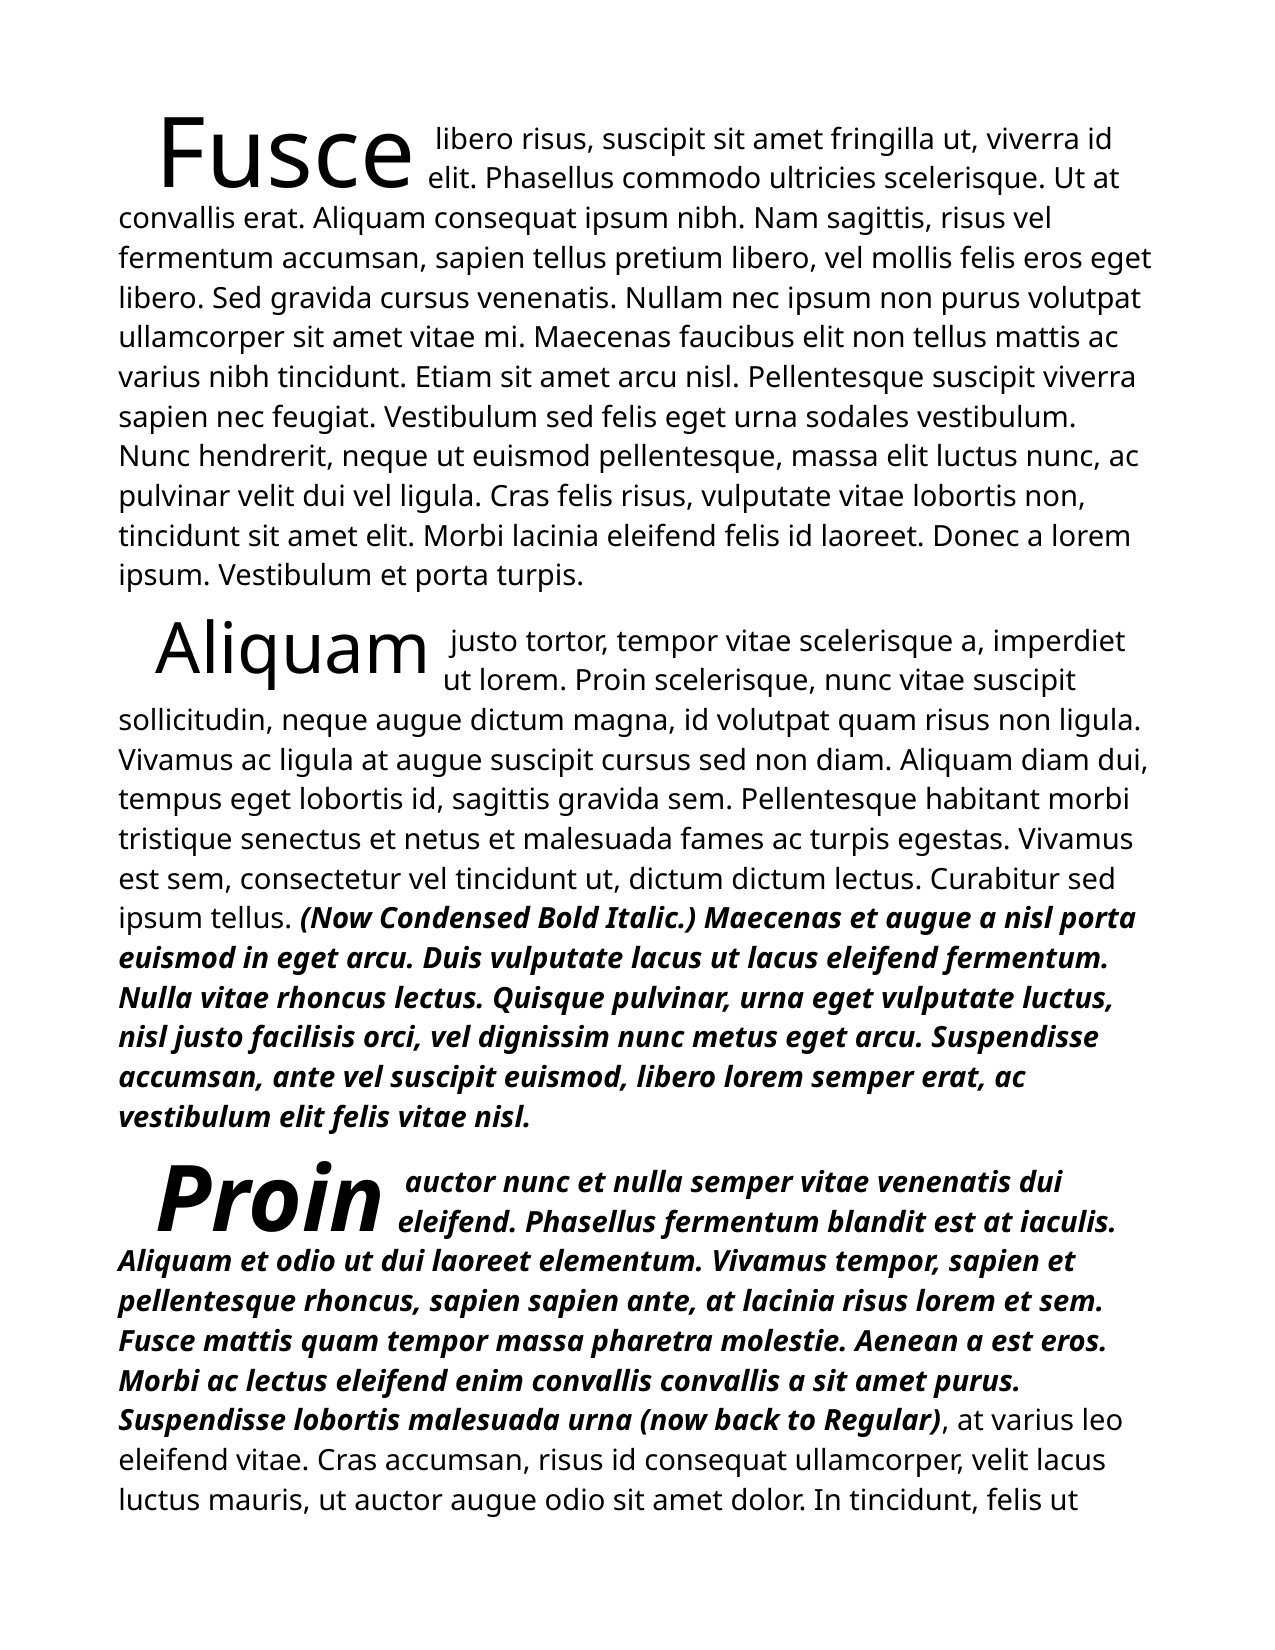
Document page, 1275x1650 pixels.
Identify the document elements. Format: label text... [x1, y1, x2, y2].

text Proin auctor nunc et nulla semper vitae venenatis dui eleifend. Phasellus fermentum blandit est at iaculis. Aliquam et odio ut dui laoreet elementum. Vivamus tempor, sapien et pellentesque rhoncus, sapien sapien ante, at lacinia risus lorem et sem. Fusce mattis quam tempor massa pharetra molestie. Aenean a est eros. Morbi ac lectus eleifend enim convallis convallis a sit amet purus. Suspendisse lobortis malesuada urna (now back to Regular), at varius leo eleifend vitae. Cras accumsan, risus id consequat ullamcorper, velit lacus luctus mauris, ut auctor augue odio sit amet dolor. In tincidunt, felis ut [118, 1161, 1157, 1518]
text Aliquam justo tortor, tempor vitae scelerisque a, imperdiet ut lorem. Proin scelerisque, nunc vitae suscipit sollicitudin, neque augue dictum magna, id volutpat quam risus non ligula. Vivamus ac ligula at augue suscipit cursus sed non diam. Aliquam diam dui, tempus eget lobortis id, sagittis gravida sem. Pellentesque habitant morbi tristique senectus et netus et malesuada fames ac turpis egestas. Vivamus est sem, consectetur vel tincidunt ut, dictum dictum lectus. Curabitur sed ipsum tellus. (Now Condensed Bold Italic.) Maecenas et augue a nisl porta euismod in eget arcu. Duis vulputate lacus ut lacus eleifend fermentum. Nulla vitae rhoncus lectus. Quisque pulvinar, urna eget vulputate luctus, nisl justo facilisis orci, vel dignissim nunc metus eget arcu. Suspendisse accumsan, ante vel suscipit euismod, libero lorem semper erat, ac vestibulum elit felis vitae nisl. [118, 620, 1157, 1136]
text Fusce libero risus, suscipit sit amet fringilla ut, viverra id elit. Phasellus commodo ultricies scelerisque. Ut at convallis erat. Aliquam consequat ipsum nibh. Nam sagittis, risus vel fermentum accumsan, sapien tellus pretium libero, vel mollis felis eros eget libero. Sed gravida cursus venenatis. Nullam nec ipsum non purus volutpat ullamcorper sit amet vitae mi. Maecenas faucibus elit non tellus mattis ac varius nibh tincidunt. Etiam sit amet arcu nisl. Pellentesque suscipit viverra sapien nec feugiat. Vestibulum sed felis eget urna sodales vestibulum. Nunc hendrerit, neque ut euismod pellentesque, massa elit luctus nunc, ac pulvinar velit dui vel ligula. Cras felis risus, vulputate vitae lobortis non, tincidunt sit amet elit. Morbi lacinia eleifend felis id laoreet. Donec a lorem ipsum. Vestibulum et porta turpis. [118, 118, 1157, 594]
